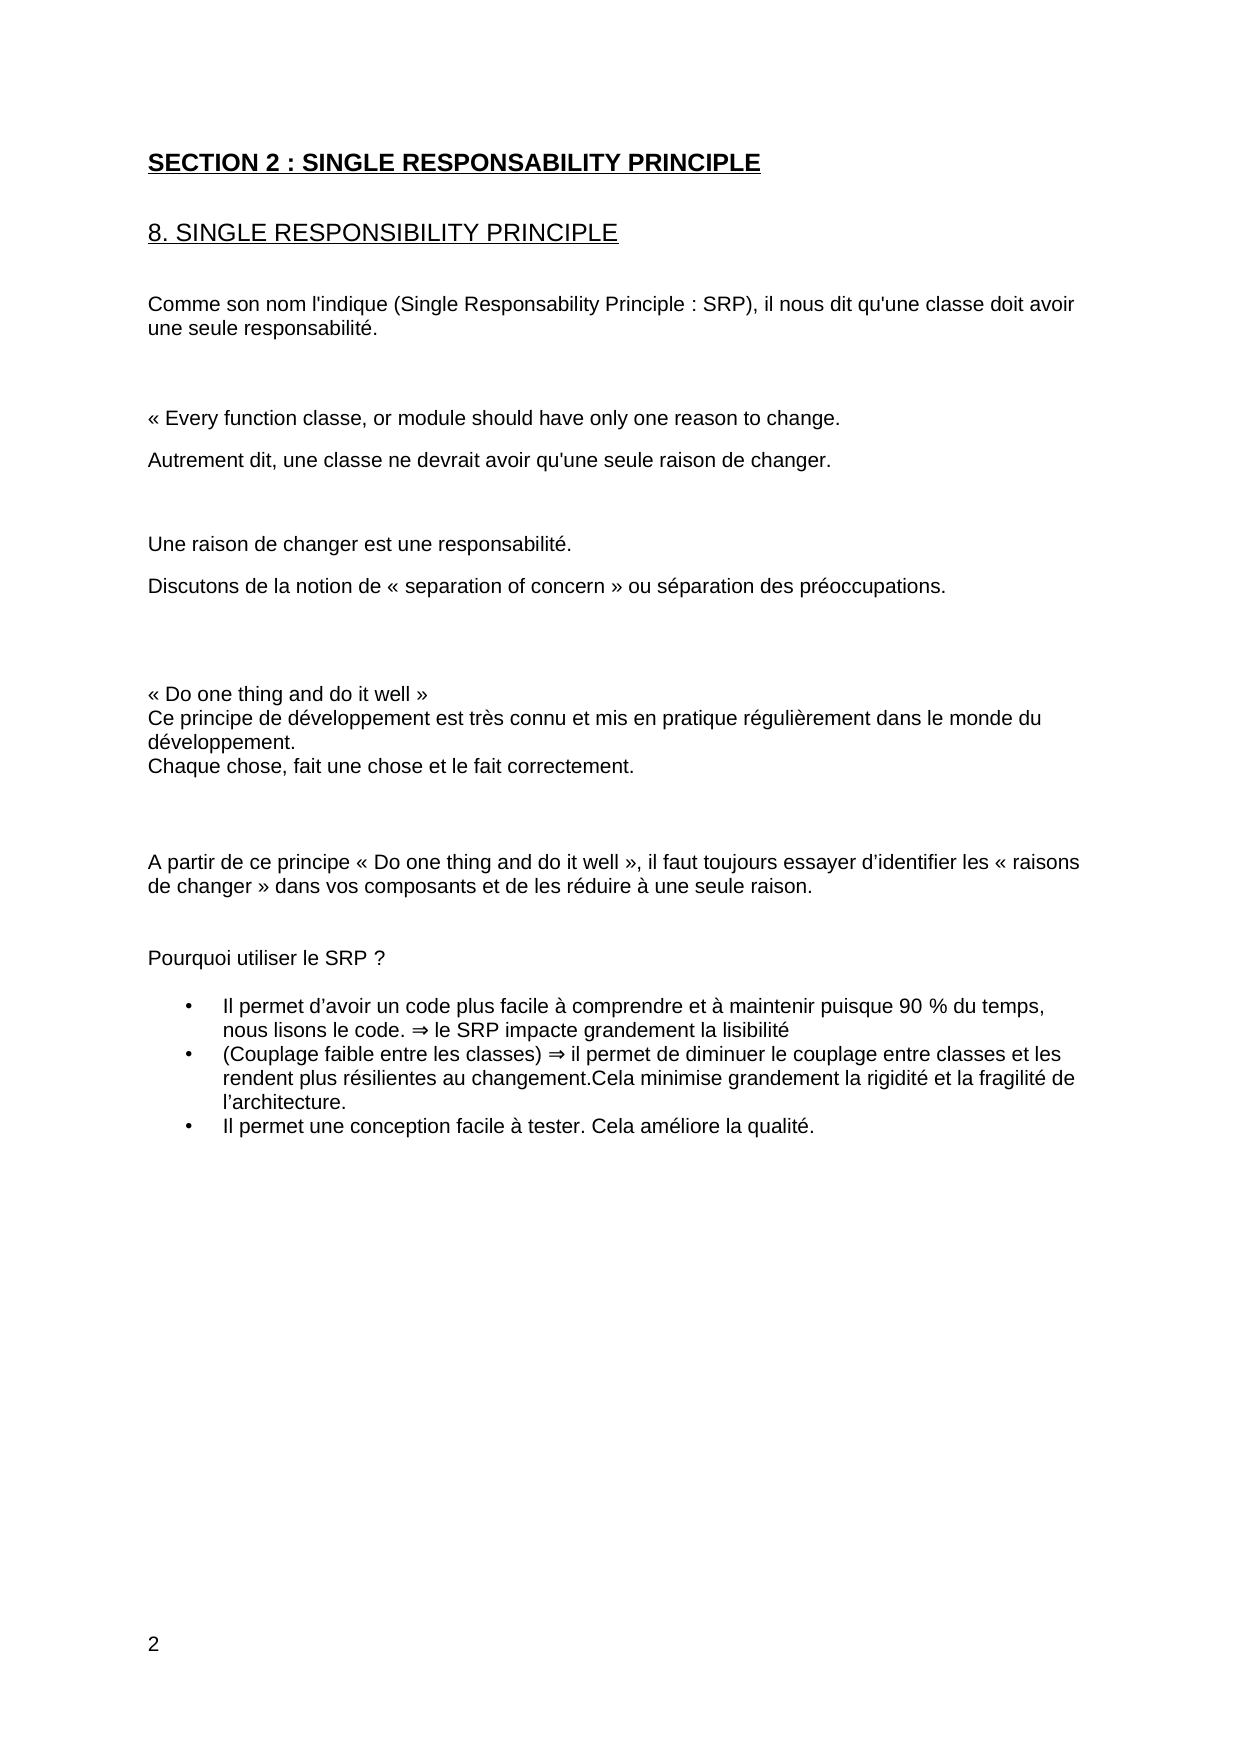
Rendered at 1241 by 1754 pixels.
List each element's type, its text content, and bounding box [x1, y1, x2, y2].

list Il permet une conception facile à tester. Cela améliore la qualité. [185, 1113, 1093, 1137]
list (Couplage faible entre les classes) ⇒ il permet de diminuer le couplage entre classes et les rendent plus résilientes au changement.Cela minimise grandement la rigidité et la fragilité de l’architecture. [185, 1041, 1093, 1113]
text « Do one thing and do it well » [148, 682, 1093, 706]
list Il permet d’avoir un code plus facile à comprendre et à maintenir puisque 90 % du temps, nous lisons le code. ⇒ le SRP impacte grandement la lisibilité [185, 993, 1093, 1041]
text Ce principe de développement est très connu et mis en pratique régulièrement dans le monde du développement. [148, 706, 1093, 754]
text Pourquoi utiliser le SRP ? [148, 946, 1093, 969]
text Discutons de la notion de « separation of concern » ou séparation des préoccupations. [148, 574, 1093, 598]
text Autrement dit, une classe ne devrait avoir qu'une seule raison de changer. [148, 448, 1093, 472]
text Chaque chose, fait une chose et le fait correctement. [148, 754, 1093, 778]
subtitle Section 2 : Single Responsability Principle [148, 148, 1093, 176]
text Comme son nom l'indique (Single Responsability Principle : SRP), il nous dit qu'une classe doit avoir une seule responsabilité. [148, 292, 1093, 339]
subtitle 8. Single Responsibility Principle [148, 218, 1093, 247]
text « Every function classe, or module should have only one reason to change. [148, 406, 1093, 429]
text A partir de ce principe « Do one thing and do it well », il faut toujours essayer d’identifier les « raisons de changer » dans vos composants et de les réduire à une seule raison. [148, 850, 1093, 898]
text Une raison de changer est une responsabilité. [148, 532, 1093, 556]
